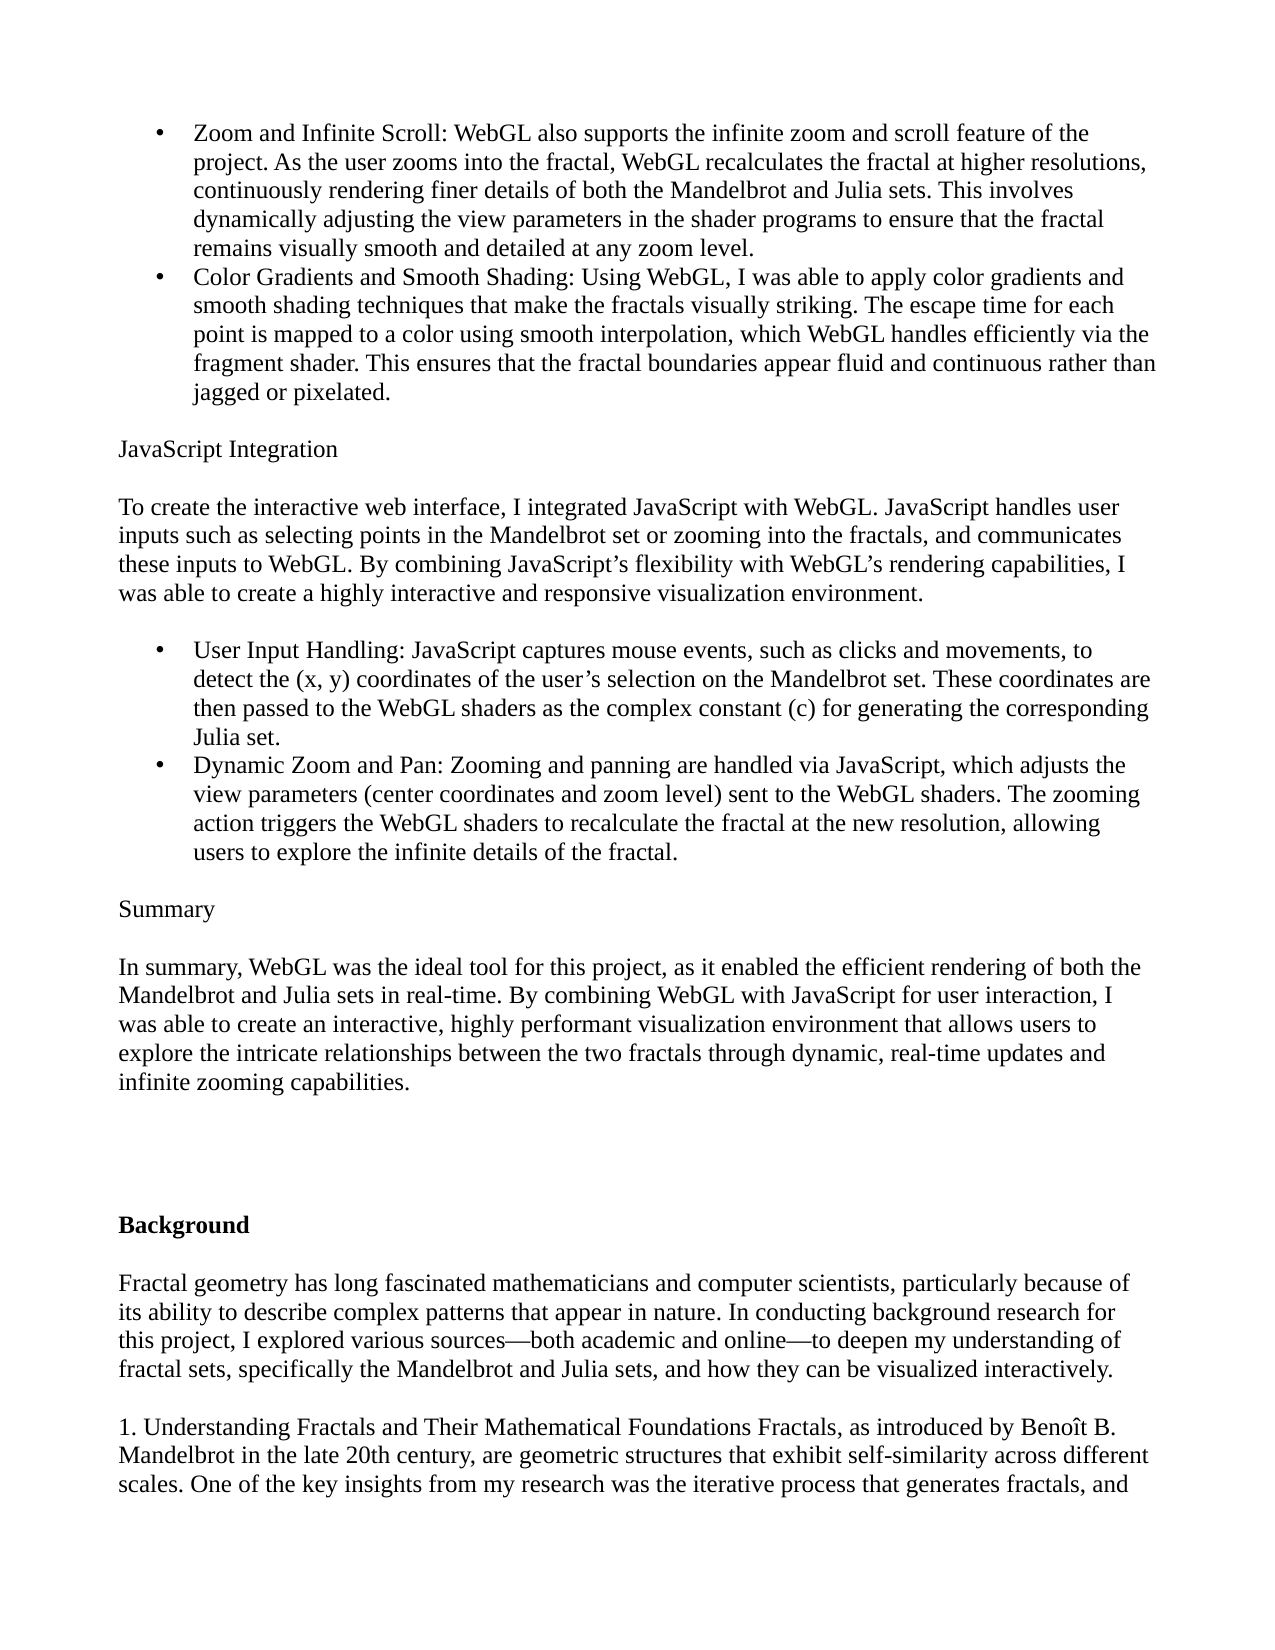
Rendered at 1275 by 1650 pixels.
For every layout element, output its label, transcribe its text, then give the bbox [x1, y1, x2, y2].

text JavaScript Integration [118, 434, 1157, 463]
list Color Gradients and Smooth Shading: Using WebGL, I was able to apply color gradients and smooth shading techniques that make the fractals visually striking. The escape time for each point is mapped to a color using smooth interpolation, which WebGL handles efficiently via the fragment shader. This ensures that the fractal boundaries appear fluid and continuous rather than jagged or pixelated. [156, 262, 1157, 406]
list Zoom and Infinite Scroll: WebGL also supports the infinite zoom and scroll feature of the project. As the user zooms into the fractal, WebGL recalculates the fractal at higher resolutions, continuously rendering finer details of both the Mandelbrot and Julia sets. This involves dynamically adjusting the view parameters in the shader programs to ensure that the fractal remains visually smooth and detailed at any zoom level. [156, 118, 1157, 262]
text 1. Understanding Fractals and Their Mathematical Foundations Fractals, as introduced by Benoît B. Mandelbrot in the late 20th century, are geometric structures that exhibit self-similarity across different scales. One of the key insights from my research was the iterative process that generates fractals, and [118, 1412, 1157, 1498]
text Summary [118, 894, 1157, 923]
list Dynamic Zoom and Pan: Zooming and panning are handled via JavaScript, which adjusts the view parameters (center coordinates and zoom level) sent to the WebGL shaders. The zooming action triggers the WebGL shaders to recalculate the fractal at the new resolution, allowing users to explore the infinite details of the fractal. [156, 751, 1157, 866]
text Fractal geometry has long fascinated mathematicians and computer scientists, particularly because of its ability to describe complex patterns that appear in nature. In conducting background research for this project, I explored various sources—both academic and online—to deepen my understanding of fractal sets, specifically the Mandelbrot and Julia sets, and how they can be visualized interactively. [118, 1268, 1157, 1383]
text Background [118, 1211, 1157, 1239]
text To create the interactive web interface, I integrated JavaScript with WebGL. JavaScript handles user inputs such as selecting points in the Mandelbrot set or zooming into the fractals, and communicates these inputs to WebGL. By combining JavaScript’s flexibility with WebGL’s rendering capabilities, I was able to create a highly interactive and responsive visualization environment. [118, 492, 1157, 607]
text In summary, WebGL was the ideal tool for this project, as it enabled the efficient rendering of both the Mandelbrot and Julia sets in real-time. By combining WebGL with JavaScript for user interaction, I was able to create an interactive, highly performant visualization environment that allows users to explore the intricate relationships between the two fractals through dynamic, real-time updates and infinite zooming capabilities. [118, 952, 1157, 1096]
list User Input Handling: JavaScript captures mouse events, such as clicks and movements, to detect the (x, y) coordinates of the user’s selection on the Mandelbrot set. These coordinates are then passed to the WebGL shaders as the complex constant (c) for generating the corresponding Julia set. [156, 636, 1157, 751]
